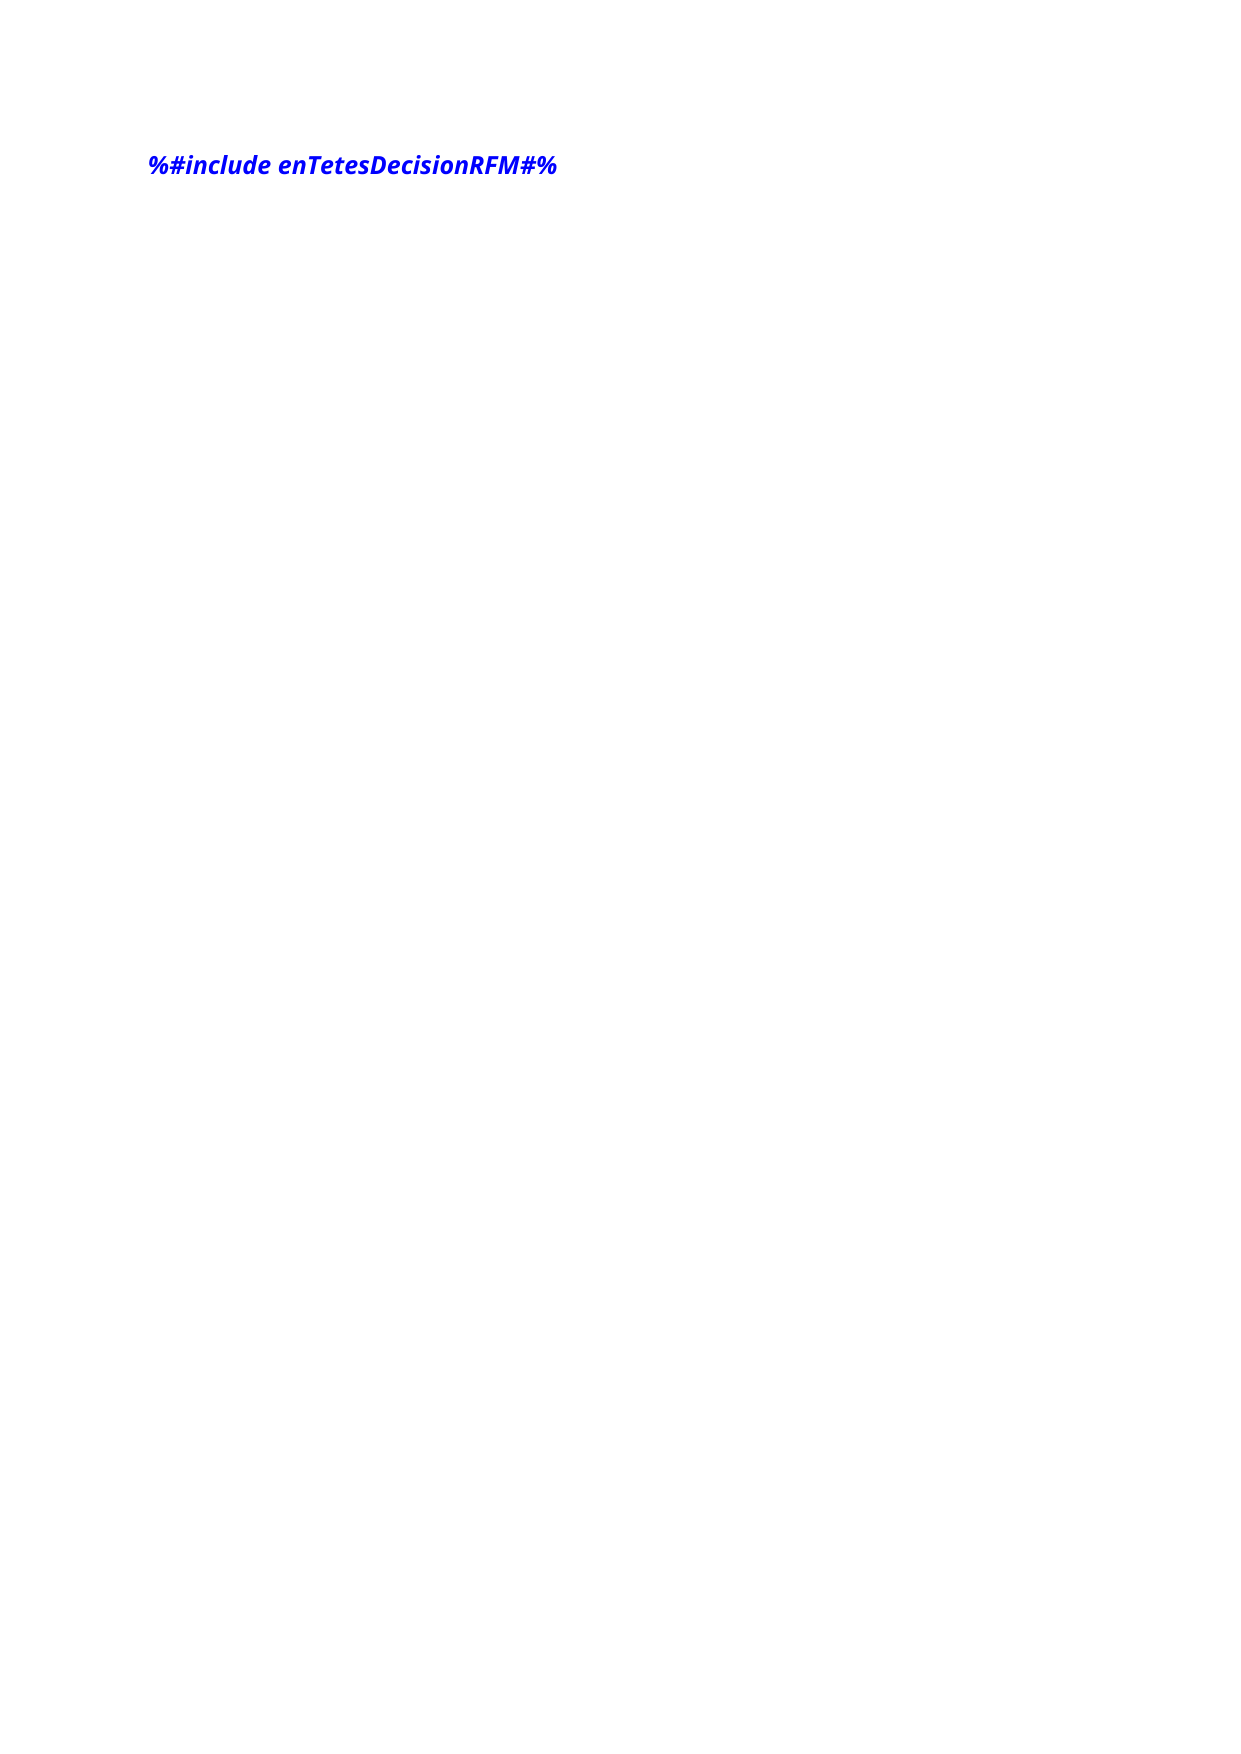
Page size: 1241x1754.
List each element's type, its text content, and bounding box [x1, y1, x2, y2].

text %#include enTetesDecisionRFM#% [148, 148, 1093, 182]
